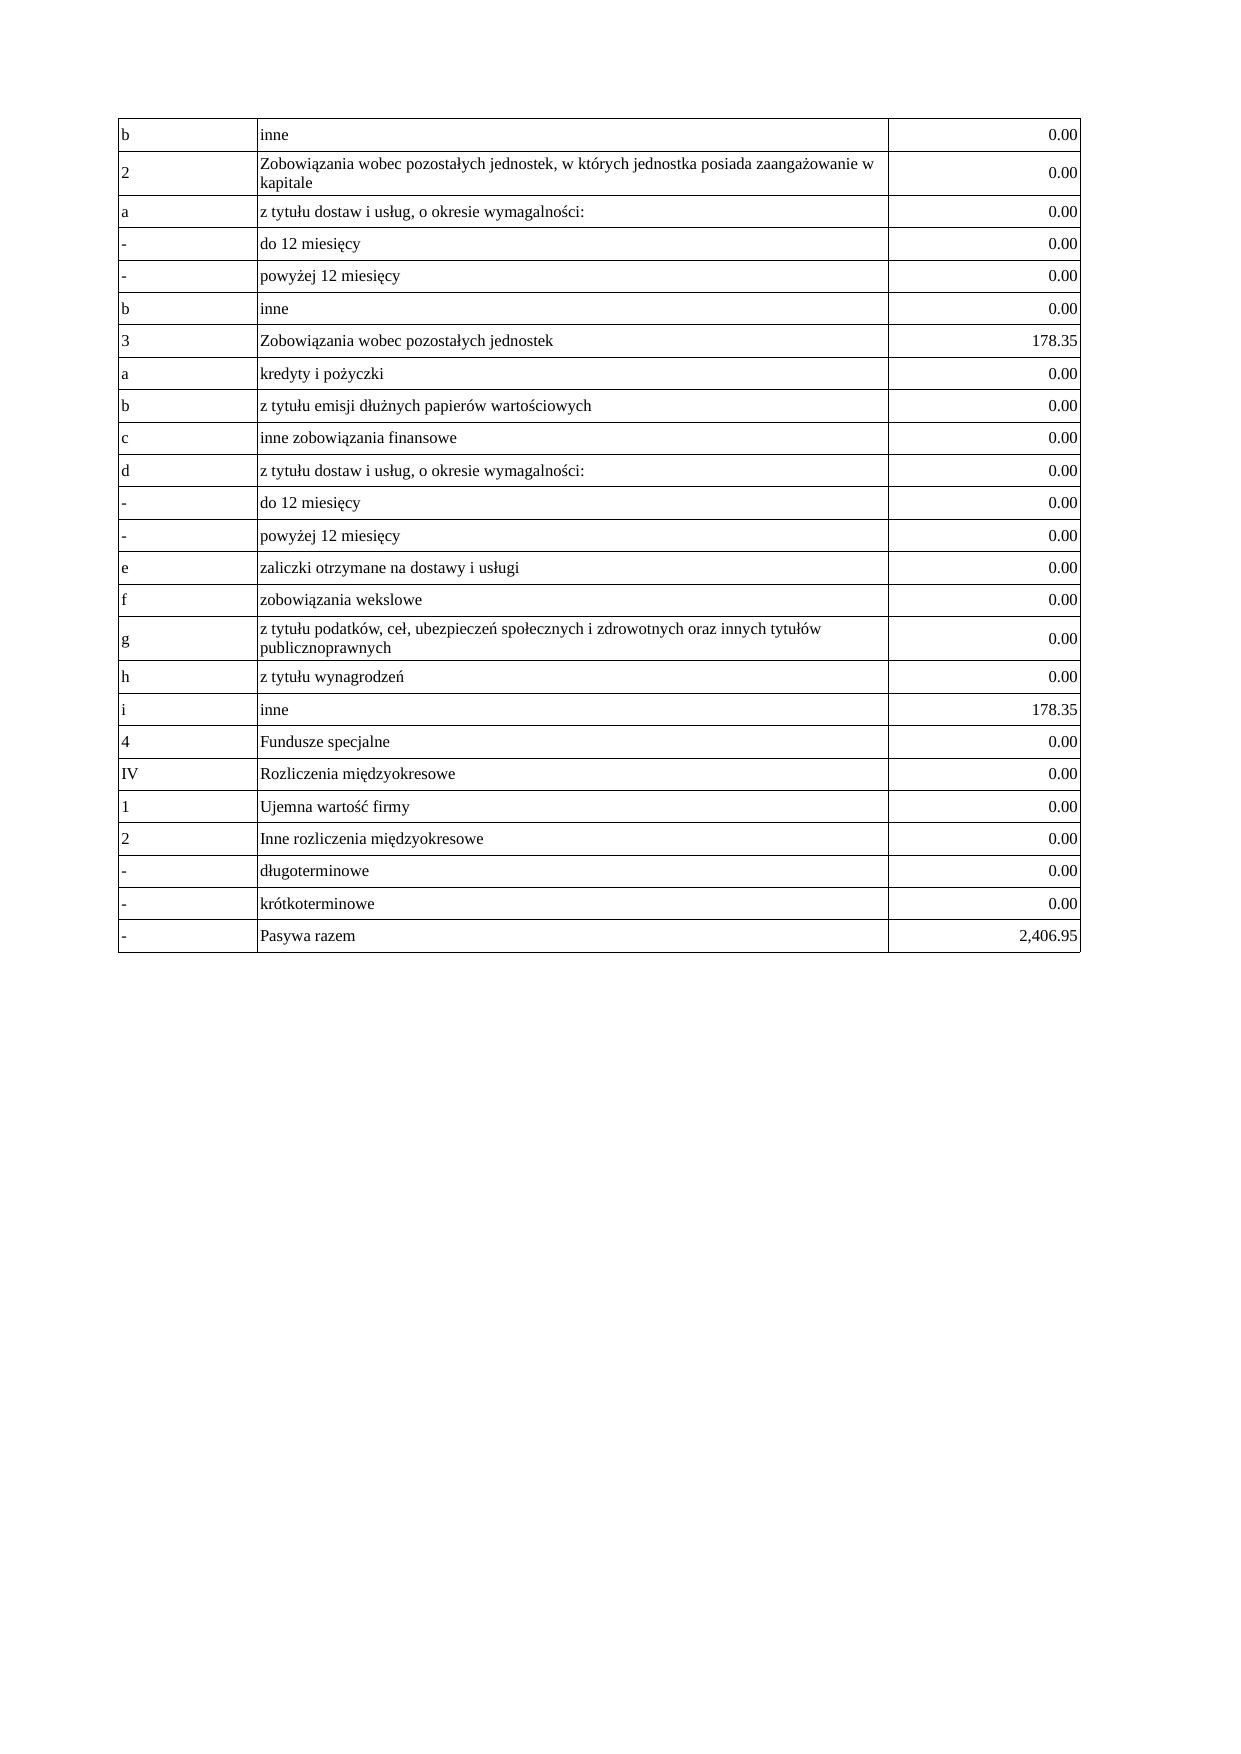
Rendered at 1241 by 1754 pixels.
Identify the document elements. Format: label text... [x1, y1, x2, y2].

table_cell i [119, 694, 257, 725]
table_cell 0,00 [889, 152, 1080, 195]
table_cell g [119, 617, 257, 660]
table_cell - [119, 228, 257, 259]
table_cell 0,00 [889, 423, 1080, 454]
table_cell 0,00 [889, 726, 1080, 757]
table_cell inne [258, 293, 888, 324]
table_cell 178,35 [889, 325, 1080, 357]
table_cell c [119, 423, 257, 454]
table_cell 0,00 [889, 661, 1080, 693]
table_cell 0,00 [889, 552, 1080, 583]
table_cell 0,00 [889, 888, 1080, 919]
table_cell 0,00 [889, 228, 1080, 259]
table_cell krótkoterminowe [258, 888, 888, 919]
table_cell Rozliczenia międzyokresowe [258, 759, 888, 790]
table_cell a [119, 196, 257, 227]
table_cell kredyty i pożyczki [258, 358, 888, 389]
table_cell b [119, 293, 257, 324]
table_cell 0,00 [889, 823, 1080, 854]
table_cell Inne rozliczenia międzyokresowe [258, 823, 888, 854]
table_cell do 12 miesięcy [258, 487, 888, 519]
table_cell powyżej 12 miesięcy [258, 520, 888, 551]
table_cell - [119, 261, 257, 292]
table_cell Ujemna wartość firmy [258, 791, 888, 822]
table_cell 0,00 [889, 293, 1080, 324]
table_cell 0,00 [889, 856, 1080, 887]
table_cell 2 406,95 [889, 920, 1080, 952]
table_cell 0,00 [889, 196, 1080, 227]
table_cell f [119, 585, 257, 616]
table_cell 0,00 [889, 487, 1080, 519]
table_cell e [119, 552, 257, 583]
table_cell 0,00 [889, 791, 1080, 822]
table_cell z tytułu podatków, ceł, ubezpieczeń społecznych i zdrowotnych oraz innych tytułów publicznoprawnych [258, 617, 888, 660]
table_cell 178,35 [889, 694, 1080, 725]
table_cell 0,00 [889, 585, 1080, 616]
table_cell b [119, 390, 257, 422]
table_cell - [119, 487, 257, 519]
table_cell 0,00 [889, 390, 1080, 422]
table_cell Pasywa razem [258, 920, 888, 952]
table_cell IV [119, 759, 257, 790]
table_cell z tytułu dostaw i usług, o okresie wymagalności: [258, 455, 888, 486]
table_cell 0,00 [889, 759, 1080, 790]
table_cell z tytułu emisji dłużnych papierów wartościowych [258, 390, 888, 422]
table_cell a [119, 358, 257, 389]
table_cell 0,00 [889, 119, 1080, 151]
table_cell h [119, 661, 257, 693]
table_cell 0,00 [889, 520, 1080, 551]
table_cell - [119, 888, 257, 919]
table_cell 2 [119, 152, 257, 195]
table_cell Zobowiązania wobec pozostałych jednostek, w których jednostka posiada zaangażowanie w kapitale [258, 152, 888, 195]
table_cell - [119, 920, 257, 952]
table_cell 1 [119, 791, 257, 822]
table_cell Fundusze specjalne [258, 726, 888, 757]
table_cell 0,00 [889, 617, 1080, 660]
table_cell zobowiązania wekslowe [258, 585, 888, 616]
table_cell 3 [119, 325, 257, 357]
table_cell b [119, 119, 257, 151]
table_cell 0,00 [889, 455, 1080, 486]
table_cell inne [258, 694, 888, 725]
table_cell z tytułu wynagrodzeń [258, 661, 888, 693]
table_cell d [119, 455, 257, 486]
table_cell Zobowiązania wobec pozostałych jednostek [258, 325, 888, 357]
table_cell 4 [119, 726, 257, 757]
table_cell 2 [119, 823, 257, 854]
table_cell z tytułu dostaw i usług, o okresie wymagalności: [258, 196, 888, 227]
table_cell długoterminowe [258, 856, 888, 887]
table_cell - [119, 856, 257, 887]
table_cell do 12 miesięcy [258, 228, 888, 259]
table_cell inne zobowiązania finansowe [258, 423, 888, 454]
table_cell powyżej 12 miesięcy [258, 261, 888, 292]
table_cell 0,00 [889, 261, 1080, 292]
table_cell 0,00 [889, 358, 1080, 389]
table_cell - [119, 520, 257, 551]
table_cell zaliczki otrzymane na dostawy i usługi [258, 552, 888, 583]
table_cell inne [258, 119, 888, 151]
